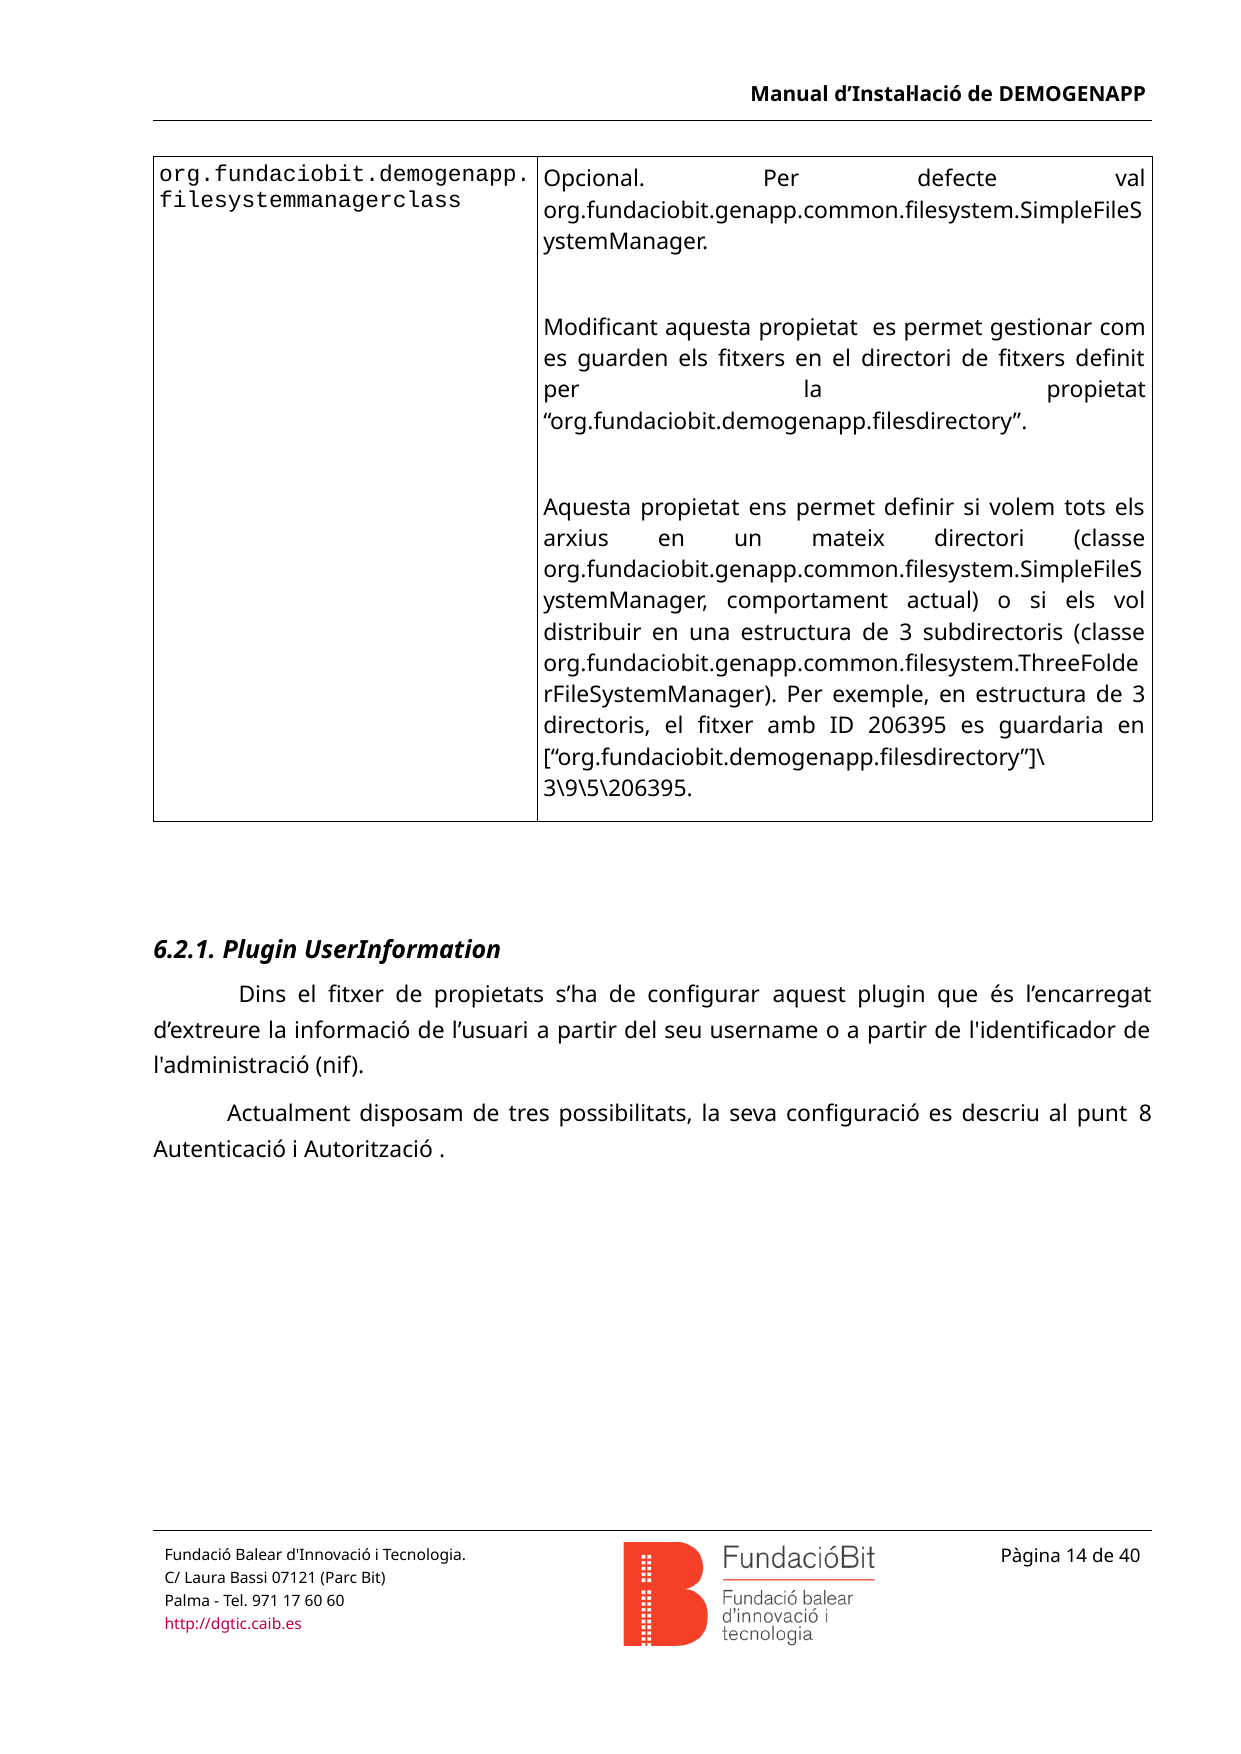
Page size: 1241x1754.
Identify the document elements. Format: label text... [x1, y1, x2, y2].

text Actualment disposam de tres possibilitats, la seva configuració es descriu al punt 8 Autenticació i Autorització . [153, 1097, 1152, 1164]
table_cell org.fundaciobit.demogenapp.filesystemmanagerclass [154, 157, 537, 821]
table_cell Opcional. Per defecte val org.fundaciobit.genapp.common.filesystem.SimpleFileSystemManager. Modificant aquesta propietat es permet gestionar com es guarden els fitxers en el directori de fitxers definit per la propietat “org.fundaciobit.demogenapp.filesdirectory”. Aquesta propietat ens permet definir si volem tots els arxius en un mateix directori (classe org.fundaciobit.genapp.common.filesystem.SimpleFileSystemManager, comportament actual) o si els vol distribuir en una estructura de 3 subdirectoris (classe org.fundaciobit.genapp.common.filesystem.ThreeFolderFileSystemManager). Per exemple, en estructura de 3 directoris, el fitxer amb ID 206395 es guardaria en [“org.fundaciobit.demogenapp.filesdirectory”]\3\9\5\206395. [538, 157, 1152, 821]
subtitle Plugin UserInformation [153, 932, 1152, 966]
picture [623, 1542, 875, 1646]
text Dins el fitxer de propietats s’ha de configurar aquest plugin que és l’encarregat d’extreure la informació de l’usuari a partir del seu username o a partir de l'identificador de l'administració (nif). [153, 978, 1152, 1081]
